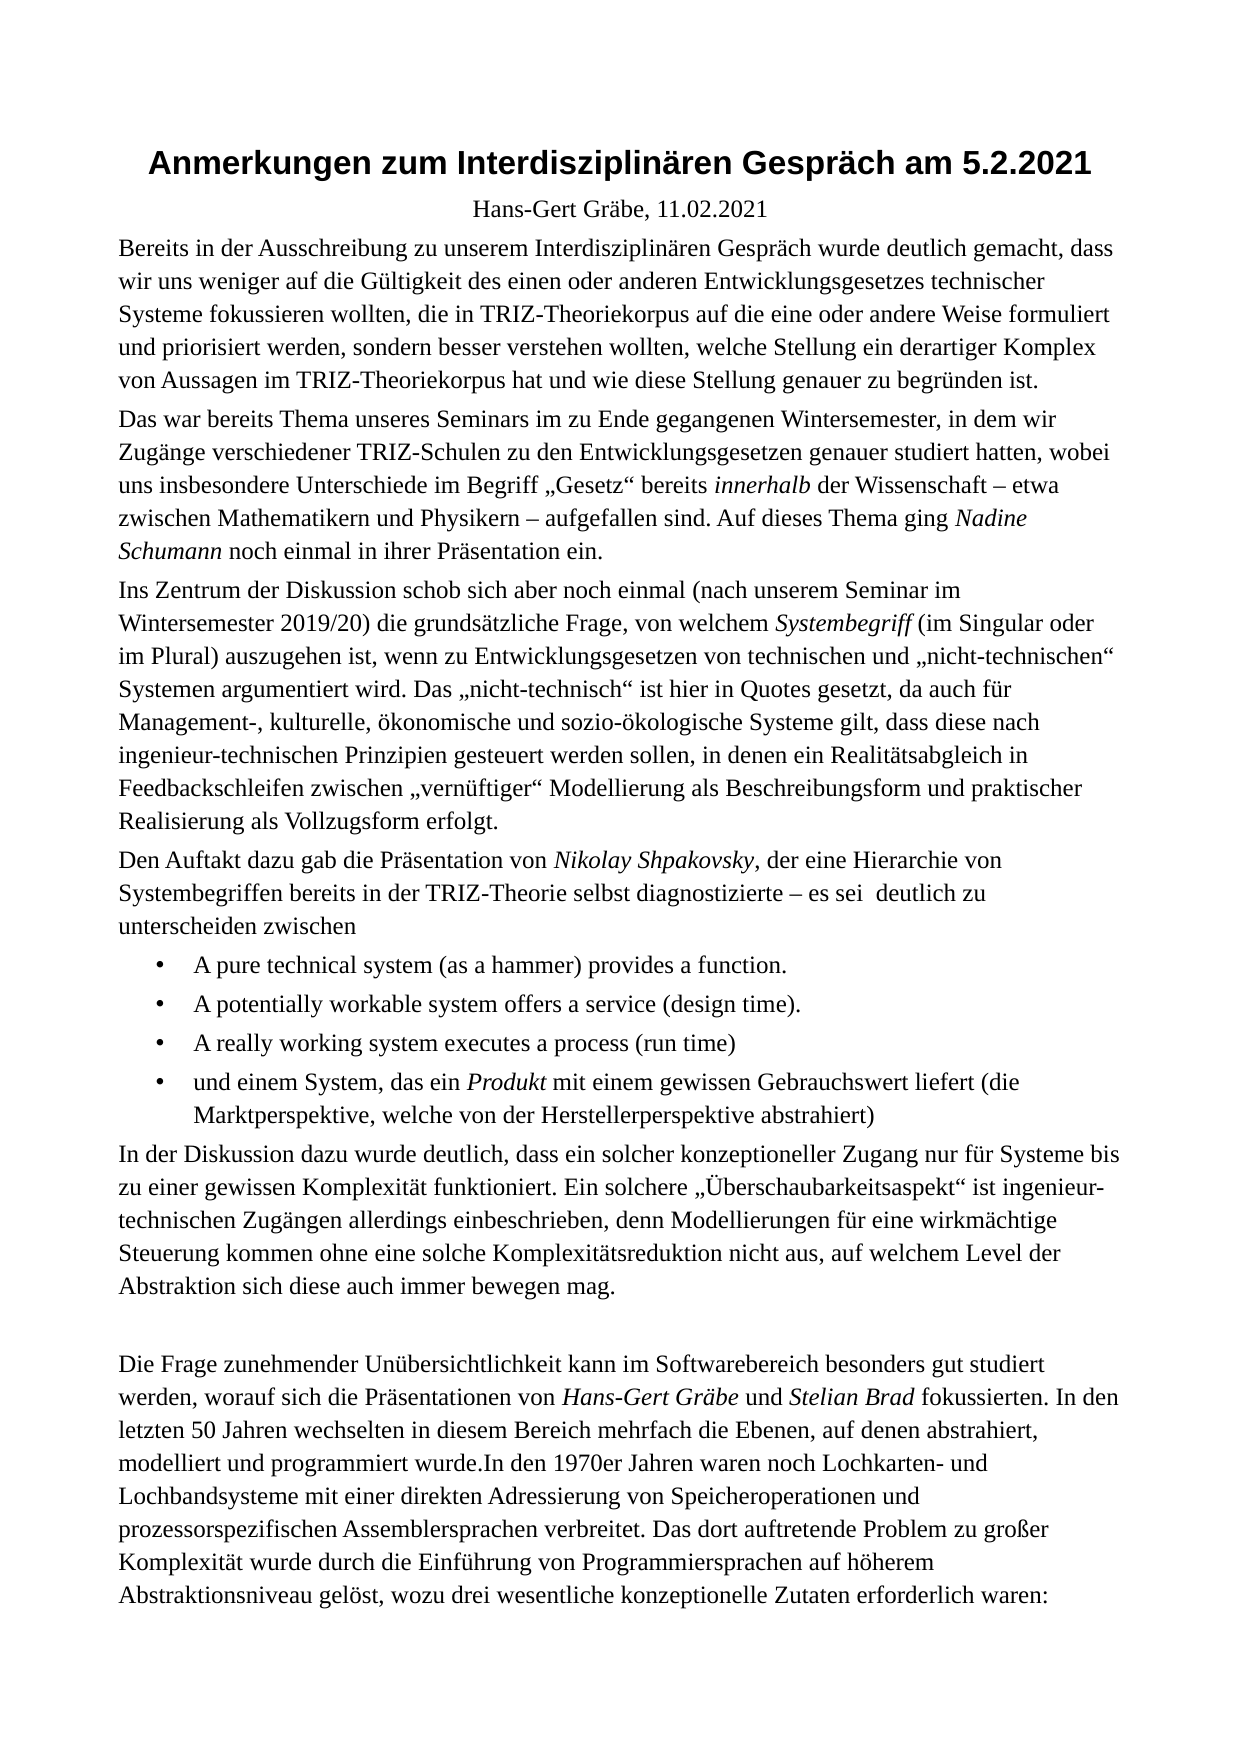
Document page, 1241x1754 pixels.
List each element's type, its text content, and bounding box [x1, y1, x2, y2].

list und einem System, das ein Produkt mit einem gewissen Gebrauchswert liefert (die Marktperspektive, welche von der Herstellerperspektive abstrahiert) [156, 1067, 1122, 1129]
text Das war bereits Thema unseres Seminars im zu Ende gegangenen Wintersemester, in dem wir Zugänge verschiedener TRIZ-Schulen zu den Entwicklungsgesetzen genauer studiert hatten, wobei uns insbesondere Unterschiede im Begriff „Gesetz“ bereits innerhalb der Wissenschaft – etwa zwischen Mathematikern und Physikern – aufgefallen sind. Auf dieses Thema ging Nadine Schumann noch einmal in ihrer Präsentation ein. [118, 404, 1122, 565]
text Die Frage zunehmender Unübersichtlichkeit kann im Softwarebereich besonders gut studiert werden, worauf sich die Präsentationen von Hans-Gert Gräbe und Stelian Brad fokussierten. In den letzten 50 Jahren wechselten in diesem Bereich mehrfach die Ebenen, auf denen abstrahiert, modelliert und programmiert wurde.In den 1970er Jahren waren noch Lochkarten- und Lochbandsysteme mit einer direkten Adressierung von Speicheroperationen und prozessorspezifischen Assemblersprachen verbreitet. Das dort auftretende Problem zu großer Komplexität wurde durch die Einführung von Programmiersprachen auf höherem Abstraktionsniveau gelöst, wozu drei wesentliche konzeptionelle Zutaten erforderlich waren: [118, 1349, 1122, 1609]
list A really working system executes a process (run time) [156, 1028, 1122, 1057]
title Anmerkungen zum Interdisziplinären Gespräch am 5.2.2021 [118, 143, 1122, 182]
text Hans-Gert Gräbe, 11.02.2021 [118, 194, 1122, 223]
text In der Diskussion dazu wurde deutlich, dass ein solcher konzeptioneller Zugang nur für Systeme bis zu einer gewissen Komplexität funktioniert. Ein solchere „Überschaubarkeitsaspekt“ ist ingenieur-technischen Zugängen allerdings einbeschrieben, denn Modellierungen für eine wirkmächtige Steuerung kommen ohne eine solche Komplexitätsreduktion nicht aus, auf welchem Level der Abstraktion sich diese auch immer bewegen mag. [118, 1139, 1122, 1300]
text Den Auftakt dazu gab die Präsentation von Nikolay Shpakovsky, der eine Hierarchie von Systembegriffen bereits in der TRIZ-Theorie selbst diagnostizierte – es sei deutlich zu unterscheiden zwischen [118, 845, 1122, 940]
text Ins Zentrum der Diskussion schob sich aber noch einmal (nach unserem Seminar im Wintersemester 2019/20) die grundsätzliche Frage, von welchem Systembegriff (im Singular oder im Plural) auszugehen ist, wenn zu Entwicklungsgesetzen von technischen und „nicht-technischen“ Systemen argumentiert wird. Das „nicht-technisch“ ist hier in Quotes gesetzt, da auch für Management-, kulturelle, ökonomische und sozio-ökologische Systeme gilt, dass diese nach ingenieur-technischen Prinzipien gesteuert werden sollen, in denen ein Realitätsabgleich in Feedbackschleifen zwischen „vernüftiger“ Modellierung als Beschreibungsform und praktischer Realisierung als Vollzugsform erfolgt. [118, 575, 1122, 835]
list A pure technical system (as a hammer) provides a function. [156, 950, 1122, 979]
text Bereits in der Ausschreibung zu unserem Interdisziplinären Gespräch wurde deutlich gemacht, dass wir uns weniger auf die Gültigkeit des einen oder anderen Entwicklungsgesetzes technischer Systeme fokussieren wollten, die in TRIZ-Theoriekorpus auf die eine oder andere Weise formuliert und priorisiert werden, sondern besser verstehen wollten, welche Stellung ein derartiger Komplex von Aussagen im TRIZ-Theoriekorpus hat und wie diese Stellung genauer zu begründen ist. [118, 233, 1122, 394]
list A potentially workable system offers a service (design time). [156, 989, 1122, 1018]
